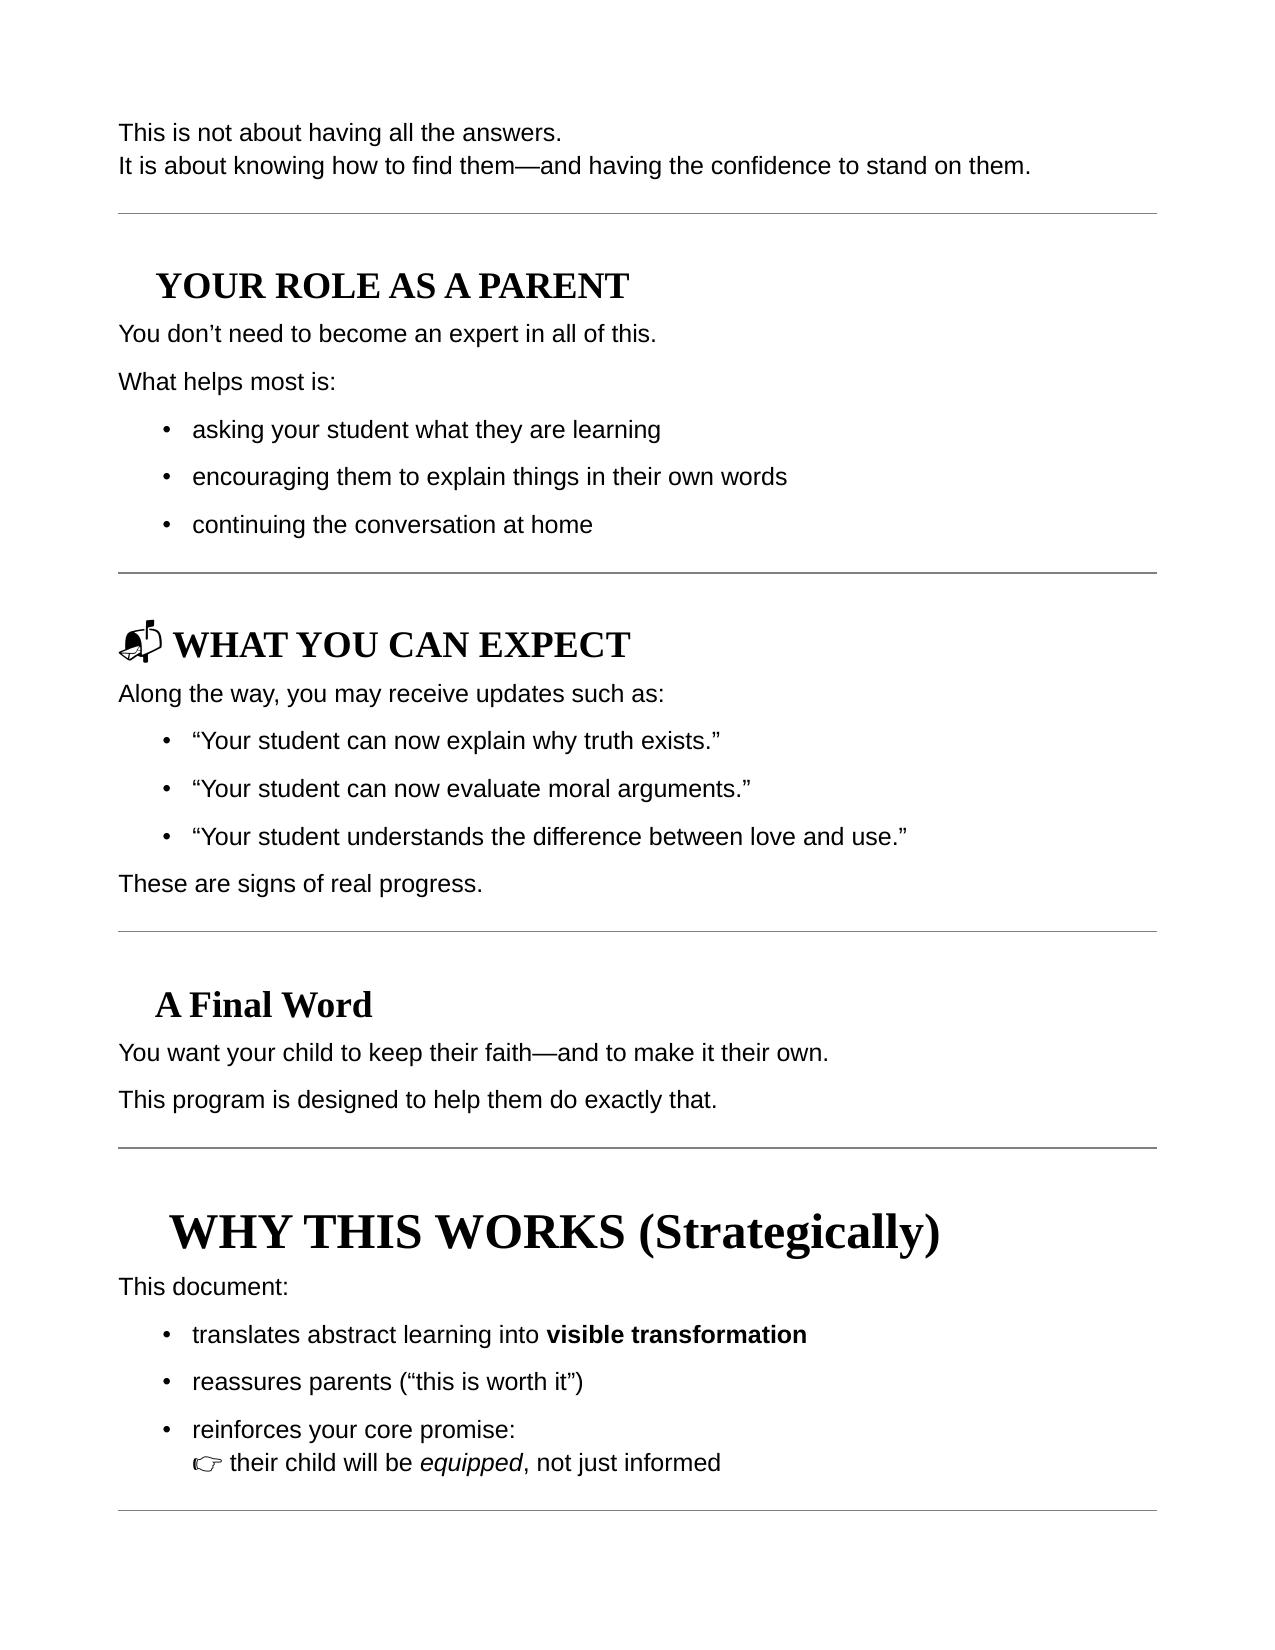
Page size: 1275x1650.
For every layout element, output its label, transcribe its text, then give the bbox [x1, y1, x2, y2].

subtitle 🤝 YOUR ROLE AS A PARENT [118, 264, 1157, 307]
list asking your student what they are learning [162, 415, 1157, 443]
list “Your student understands the difference between love and use.” [162, 822, 1157, 850]
list “Your student can now explain why truth exists.” [162, 726, 1157, 755]
text These are signs of real progress. [118, 869, 1157, 898]
text You want your child to keep their faith—and to make it their own. [118, 1038, 1157, 1066]
subtitle 📬 WHAT YOU CAN EXPECT [118, 623, 1157, 666]
text This program is designed to help them do exactly that. [118, 1085, 1157, 1114]
text Along the way, you may receive updates such as: [118, 678, 1157, 707]
list translates abstract learning into visible transformation [162, 1320, 1157, 1348]
list continuing the conversation at home [162, 510, 1157, 539]
list reassures parents (“this is worth it”) [162, 1367, 1157, 1396]
subtitle ✨ A Final Word [118, 982, 1157, 1025]
text This is not about having all the answers. It is about knowing how to find them—and having the confidence to stand on them. [118, 118, 1157, 180]
text You don’t need to become an expert in all of this. [118, 319, 1157, 348]
text This document: [118, 1272, 1157, 1301]
subtitle 🧠 WHY THIS WORKS (Strategically) [118, 1202, 1157, 1259]
list encouraging them to explain things in their own words [162, 462, 1157, 491]
text What helps most is: [118, 367, 1157, 396]
list “Your student can now evaluate moral arguments.” [162, 774, 1157, 803]
list reinforces your core promise: 👉 their child will be equipped, not just informed [162, 1415, 1157, 1477]
